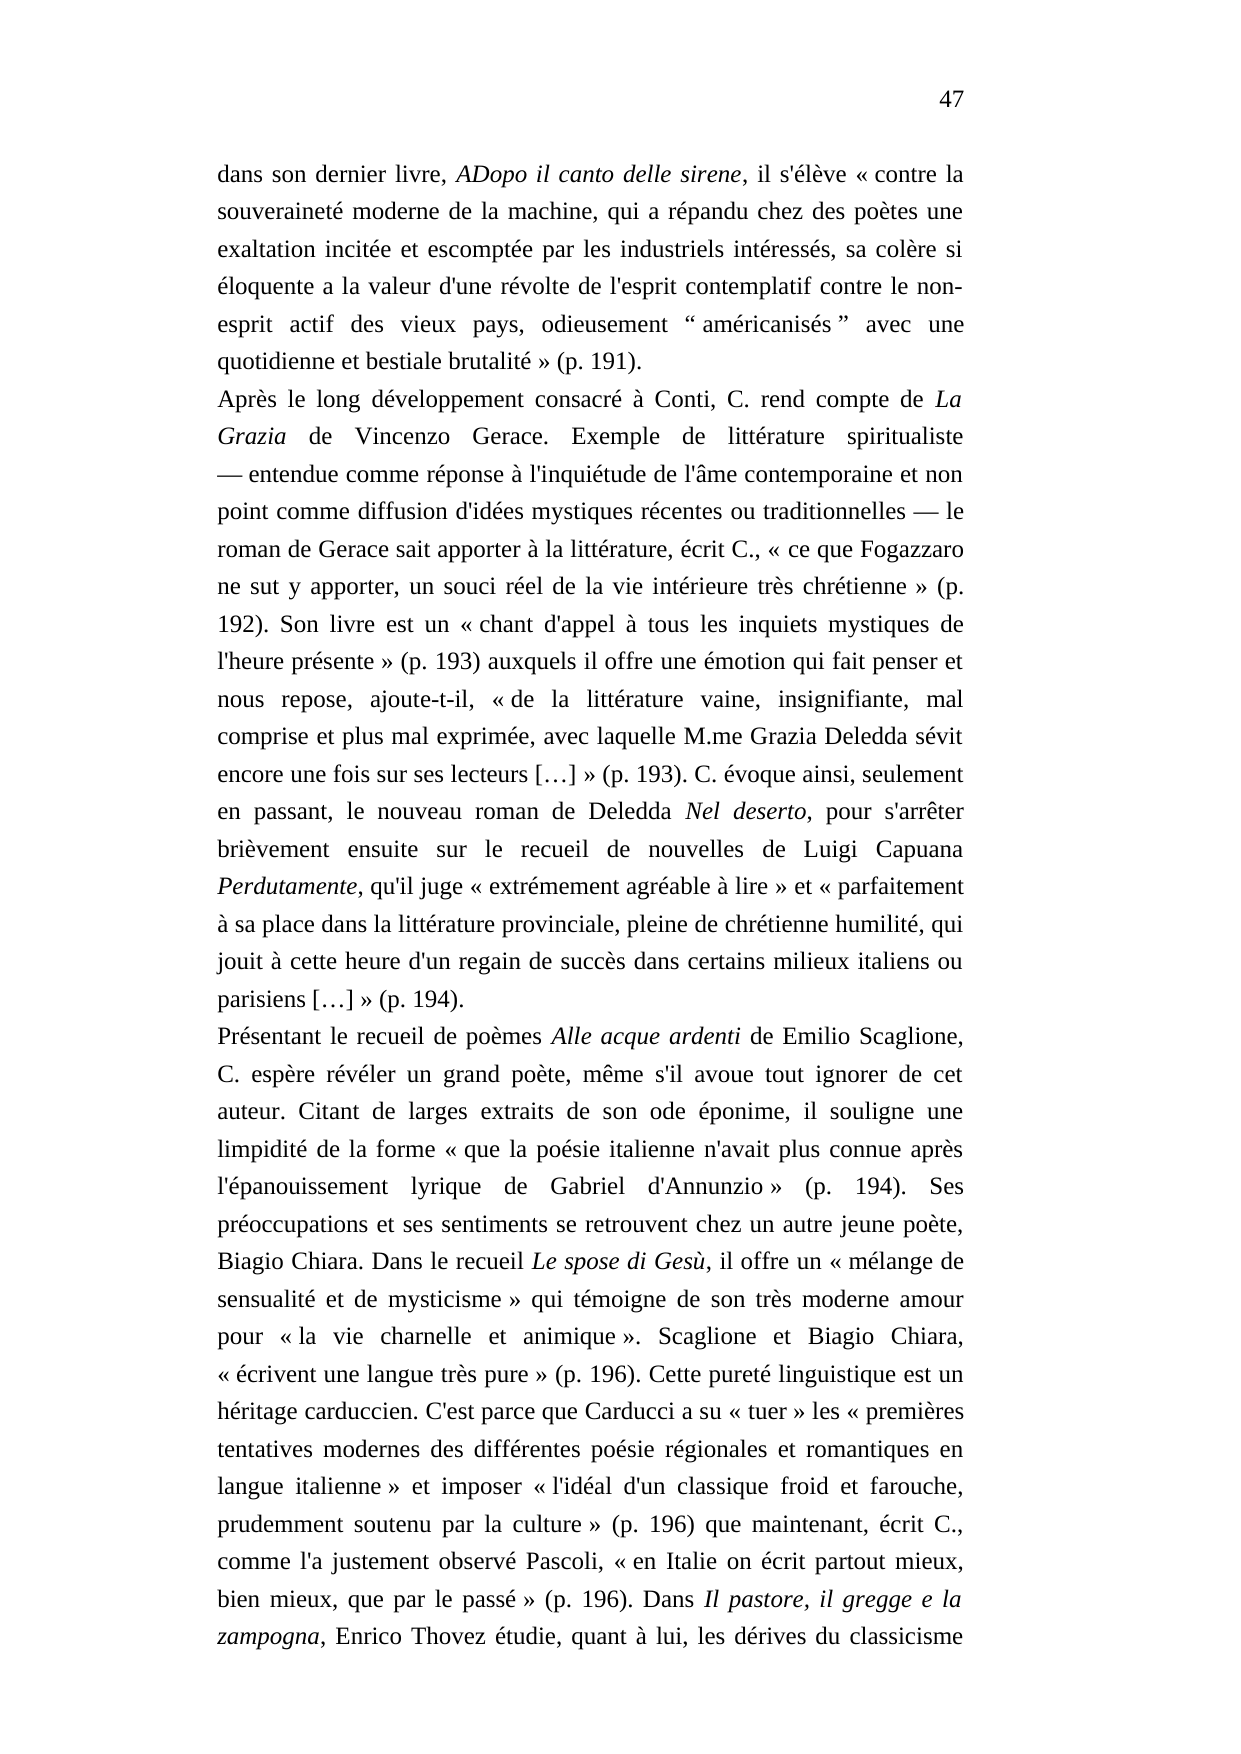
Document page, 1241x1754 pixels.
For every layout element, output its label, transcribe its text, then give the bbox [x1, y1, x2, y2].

text Présentant le recueil de poèmes Alle acque ardenti de Emilio Scaglione, C. espère révéler un grand poète, même s'il avoue tout ignorer de cet auteur. Citant de larges extraits de son ode éponime, il souligne une limpidité de la forme « que la poésie italienne n'avait plus connue après l'épanouissement lyrique de Gabriel d'Annunzio » (p. 194). Ses préoccupations et ses sentiments se retrouvent chez un autre jeune poète, Biagio Chiara. Dans le recueil Le spose di Gesù, il offre un « mélange de sensualité et de mysticisme » qui témoigne de son très moderne amour pour « la vie charnelle et animique ». Scaglione et Biagio Chiara, « écrivent une langue très pure » (p. 196). Cette pureté linguistique est un héritage carduccien. C'est parce que Carducci a su « tuer » les « premières tentatives modernes des différentes poésie régionales et romantiques en langue italienne » et imposer « l'idéal d'un classique froid et farouche, prudemment soutenu par la culture » (p. 196) que maintenant, écrit C., comme l'a justement observé Pascoli, « en Italie on écrit partout mieux, bien mieux, que par le passé » (p. 196). Dans Il pastore, il gregge e la zampogna, Enrico Thovez étudie, quant à lui, les dérives du classicisme [217, 1012, 964, 1650]
text dans son dernier livre, ADopo il canto delle sirene, il s'élève « contre la souveraineté moderne de la machine, qui a répandu chez des poètes une exaltation incitée et escomptée par les industriels intéressés, sa colère si éloquente a la valeur d'une révolte de l'esprit contemplatif contre le non-esprit actif des vieux pays, odieusement “ américanisés ” avec une quotidienne et bestiale brutalité » (p. 191). [217, 150, 964, 375]
text Après le long développement consacré à Conti, C. rend compte de La Grazia de Vincenzo Gerace. Exemple de littérature spiritualiste — entendue comme réponse à l'inquiétude de l'âme contemporaine et non point comme diffusion d'idées mystiques récentes ou traditionnelles — le roman de Gerace sait apporter à la littérature, écrit C., « ce que Fogazzaro ne sut y apporter, un souci réel de la vie intérieure très chrétienne » (p. 192). Son livre est un « chant d'appel à tous les inquiets mystiques de l'heure présente » (p. 193) auxquels il offre une émotion qui fait penser et nous repose, ajoute-t-il, « de la littérature vaine, insignifiante, mal comprise et plus mal exprimée, avec laquelle M.me Grazia Deledda sévit encore une fois sur ses lecteurs […] » (p. 193). C. évoque ainsi, seulement en passant, le nouveau roman de Deledda Nel deserto, pour s'arrêter brièvement ensuite sur le recueil de nouvelles de Luigi Capuana Perdutamente, qu'il juge « extrémement agréable à lire » et « parfaitement à sa place dans la littérature provinciale, pleine de chrétienne humilité, qui jouit à cette heure d'un regain de succès dans certains milieux italiens ou parisiens […] » (p. 194). [217, 375, 964, 1012]
